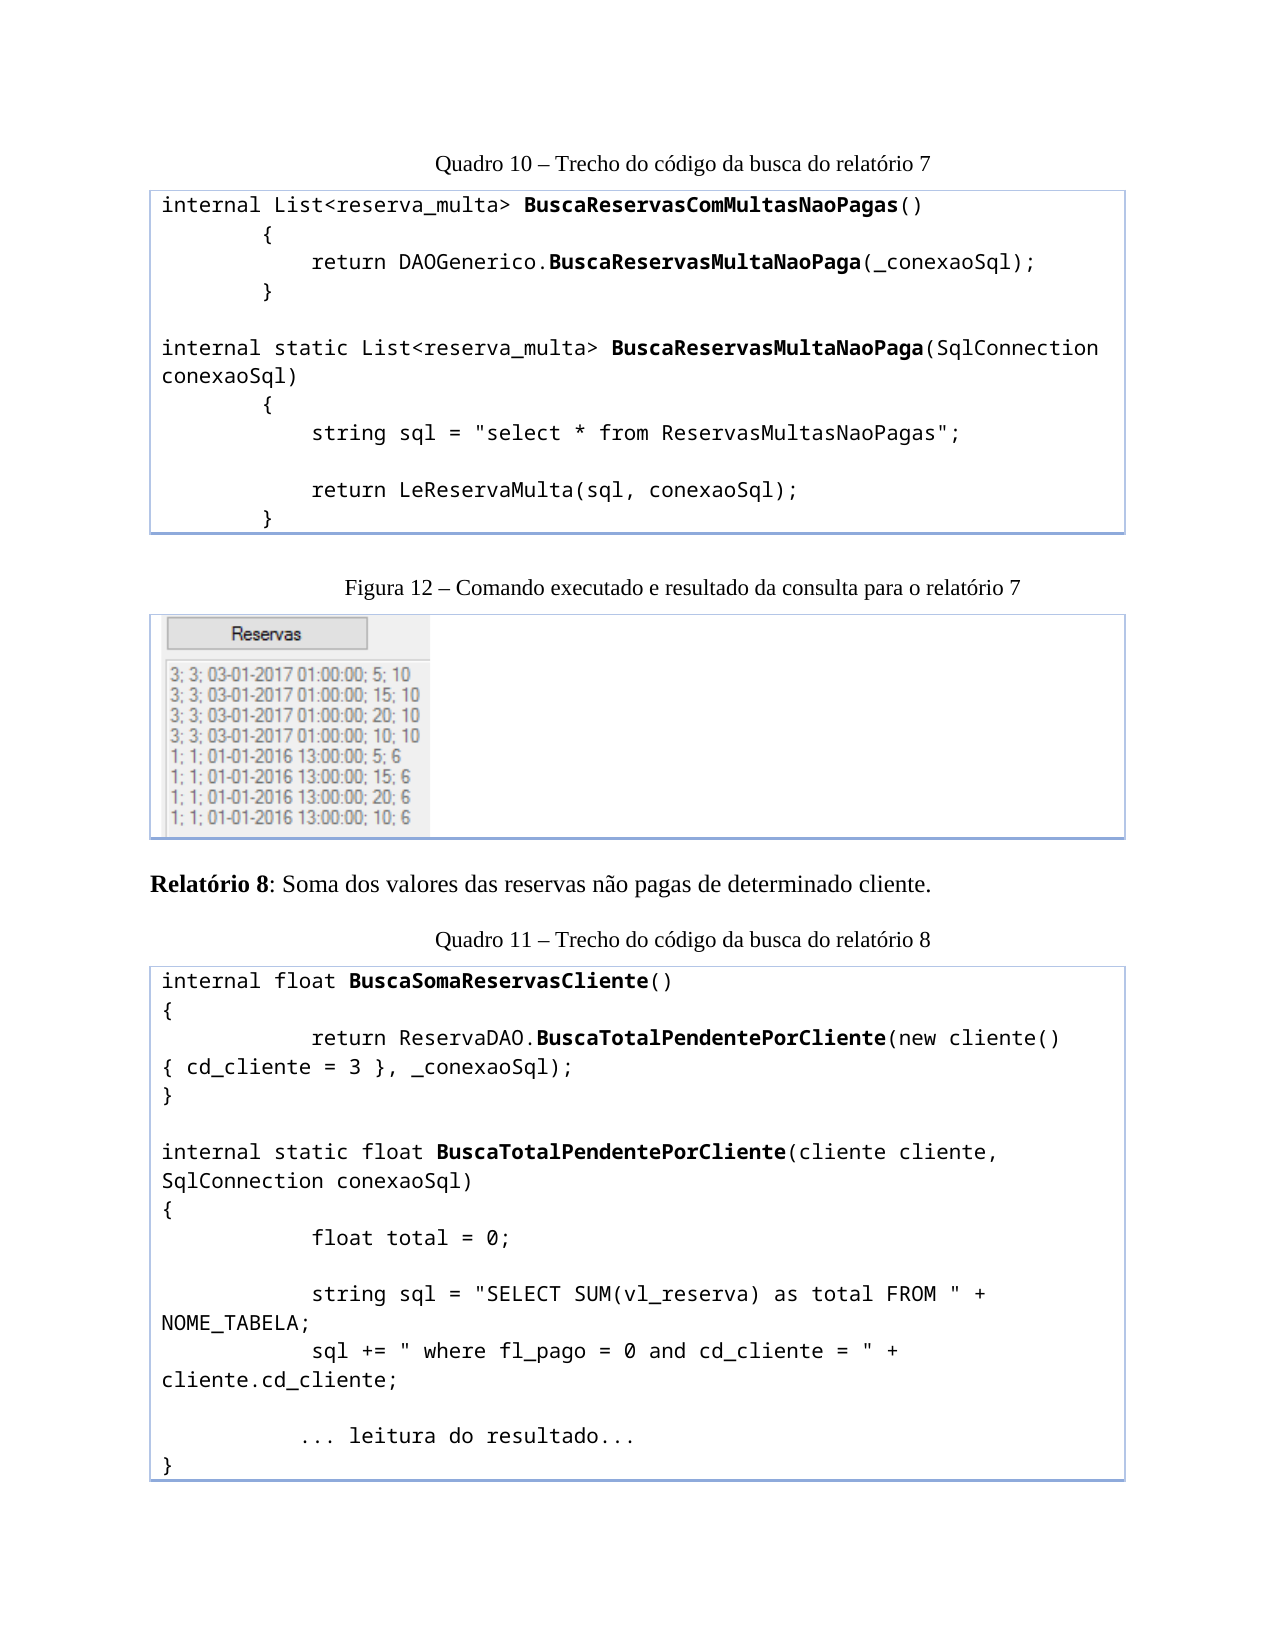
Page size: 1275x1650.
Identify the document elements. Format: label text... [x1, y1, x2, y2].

table_header internal List<reserva_multa> BuscaReservasComMultasNaoPagas() { return DAOGenerico.BuscaReservasMultaNaoPaga(_conexaoSql); } internal static List<reserva_multa> BuscaReservasMultaNaoPaga(SqlConnection conexaoSql) { string sql = "select * from ReservasMultasNaoPagas"; return LeReservaMulta(sql, conexaoSql); } [151, 191, 1124, 532]
table_header internal float BuscaSomaReservasCliente() { return ReservaDAO.BuscaTotalPendentePorCliente(new cliente() { cd_cliente = 3 }, _conexaoSql); } internal static float BuscaTotalPendentePorCliente(cliente cliente, SqlConnection conexaoSql) { float total = 0; string sql = "SELECT SUM(vl_reserva) as total FROM " + NOME_TABELA; sql += " where fl_pago = 0 and cd_cliente = " + cliente.cd_cliente; ... leitura do resultado... } [151, 967, 1124, 1478]
text Relatório 8: Soma dos valores das reservas não pagas de determinado cliente. [150, 869, 1125, 897]
text Quadro 11 – Trecho do código da busca do relatório 8 [150, 926, 1127, 952]
table_header [431, 615, 1124, 837]
table_header [151, 615, 161, 837]
text Quadro 10 – Trecho do código da busca do relatório 7 [150, 150, 1127, 176]
text Figura 12 – Comando executado e resultado da consulta para o relatório 7 [150, 574, 1127, 601]
